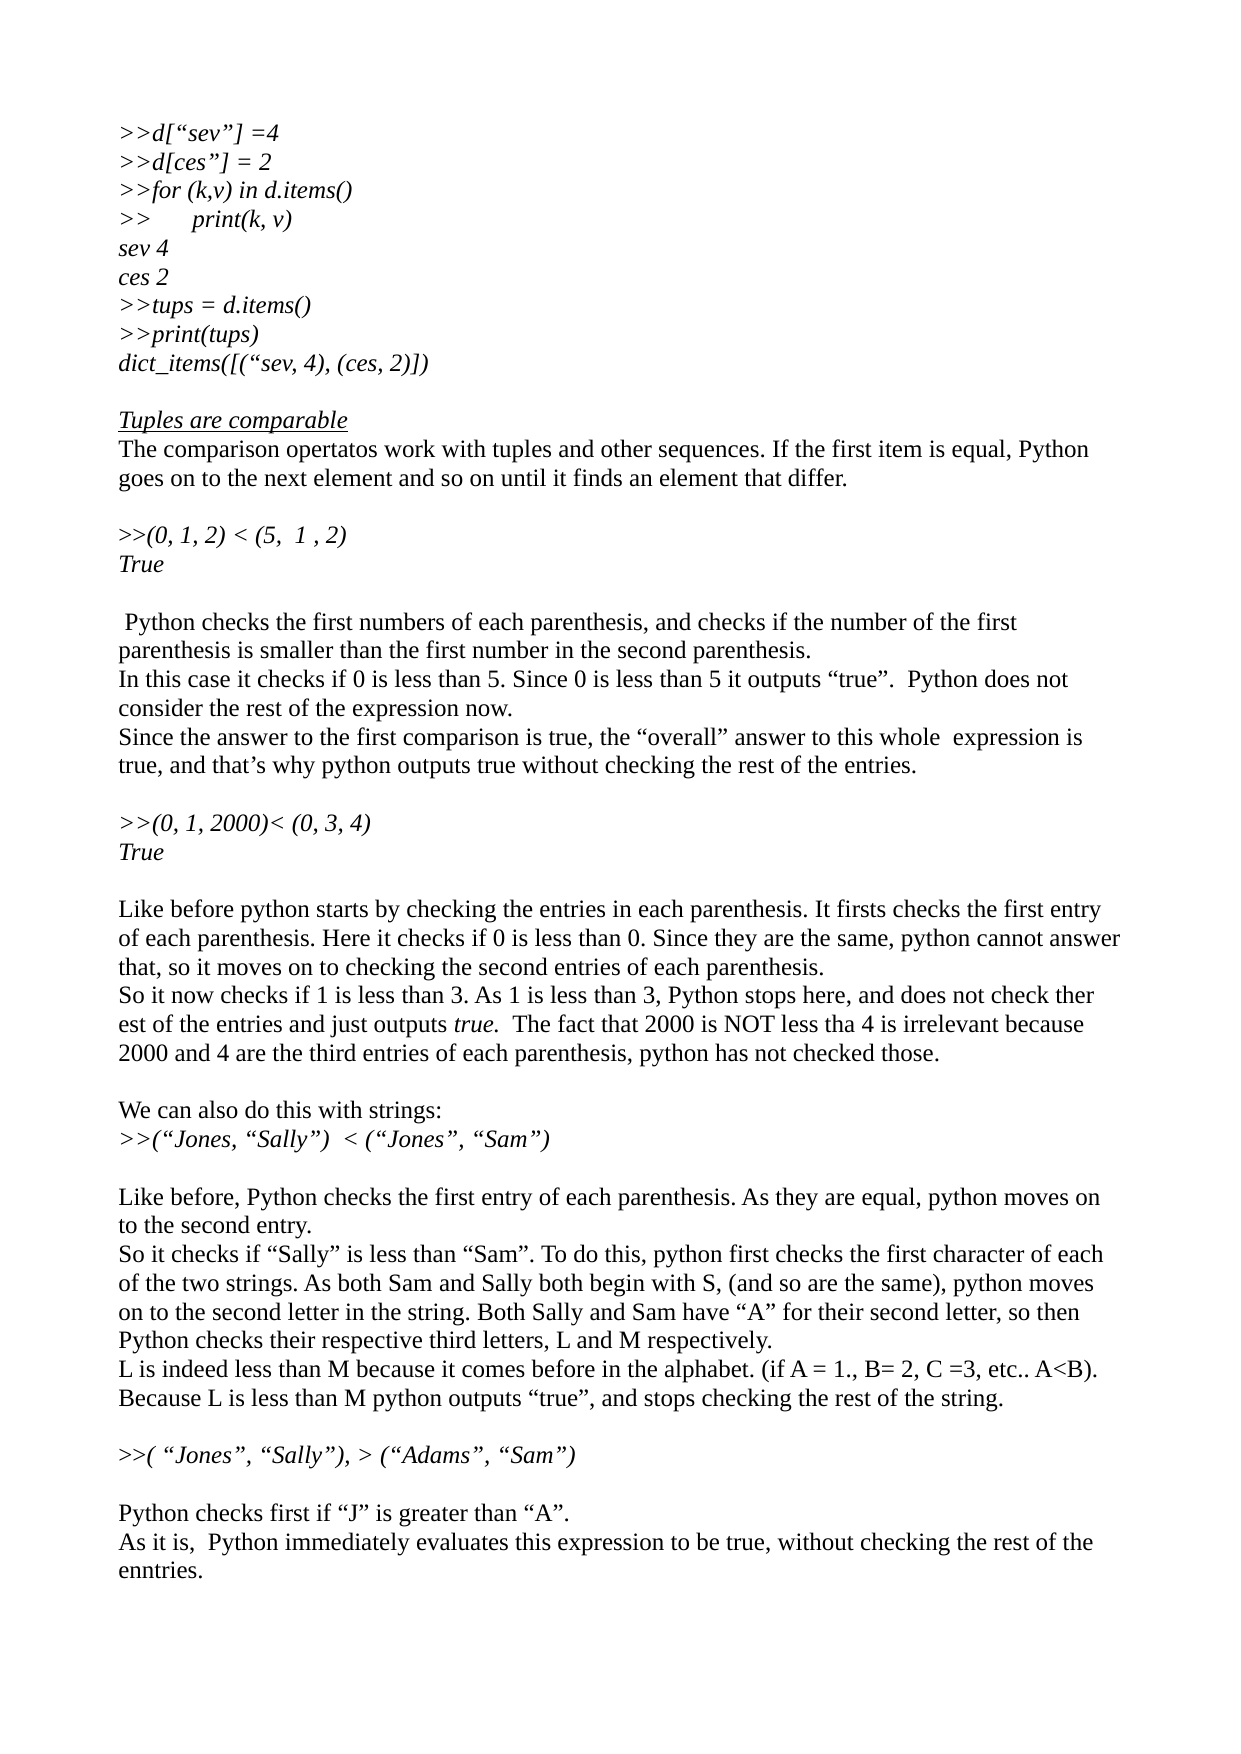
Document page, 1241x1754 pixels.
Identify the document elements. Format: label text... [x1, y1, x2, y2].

text L is indeed less than M because it comes before in the alphabet. (if A = 1., B= 2, C =3, etc.. A<B). [118, 1354, 1122, 1383]
text Because L is less than M python outputs “true”, and stops checking the rest of the string. [118, 1383, 1122, 1412]
text Tuples are comparable [118, 406, 1122, 434]
text True [118, 837, 1122, 866]
text We can also do this with strings: [118, 1096, 1122, 1124]
text As it is, Python immediately evaluates this expression to be true, without checking the rest of the enntries. [118, 1527, 1122, 1584]
text sev 4 [118, 233, 1122, 262]
text Like before python starts by checking the entries in each parenthesis. It firsts checks the first entry of each parenthesis. Here it checks if 0 is less than 0. Since they are the same, python cannot answer that, so it moves on to checking the second entries of each parenthesis. [118, 894, 1122, 981]
text >>print(tups) [118, 319, 1122, 348]
text dict_items([(“sev, 4), (ces, 2)]) [118, 348, 1122, 377]
text Python checks first if “J” is greater than “A”. [118, 1498, 1122, 1527]
text >>d[ces”] = 2 [118, 147, 1122, 176]
text Python checks the first numbers of each parenthesis, and checks if the number of the first parenthesis is smaller than the first number in the second parenthesis. [118, 607, 1122, 664]
text >>(0, 1, 2000)< (0, 3, 4) [118, 808, 1122, 837]
text >>(0, 1, 2) < (5, 1 , 2) [118, 521, 1122, 549]
text Since the answer to the first comparison is true, the “overall” answer to this whole expression is true, and that’s why python outputs true without checking the rest of the entries. [118, 722, 1122, 779]
text In this case it checks if 0 is less than 5. Since 0 is less than 5 it outputs “true”. Python does not consider the rest of the expression now. [118, 664, 1122, 722]
text Like before, Python checks the first entry of each parenthesis. As they are equal, python moves on to the second entry. [118, 1182, 1122, 1239]
text >> print(k, v) [118, 204, 1122, 233]
text So it now checks if 1 is less than 3. As 1 is less than 3, Python stops here, and does not check ther est of the entries and just outputs true. The fact that 2000 is NOT less tha 4 is irrelevant because 2000 and 4 are the third entries of each parenthesis, python has not checked those. [118, 981, 1122, 1067]
text ces 2 [118, 262, 1122, 291]
text So it checks if “Sally” is less than “Sam”. To do this, python first checks the first character of each of the two strings. As both Sam and Sally both begin with S, (and so are the same), python moves on to the second letter in the string. Both Sally and Sam have “A” for their second letter, so then Python checks their respective third letters, L and M respectively. [118, 1239, 1122, 1354]
text >>(“Jones, “Sally”) < (“Jones”, “Sam”) [118, 1124, 1122, 1153]
text >>tups = d.items() [118, 291, 1122, 319]
text The comparison opertatos work with tuples and other sequences. If the first item is equal, Python goes on to the next element and so on until it finds an element that differ. [118, 434, 1122, 492]
text >>( “Jones”, “Sally”), > (“Adams”, “Sam”) [118, 1441, 1122, 1469]
text True [118, 549, 1122, 578]
text >>for (k,v) in d.items() [118, 176, 1122, 204]
text >>d[“sev”] =4 [118, 118, 1122, 147]
